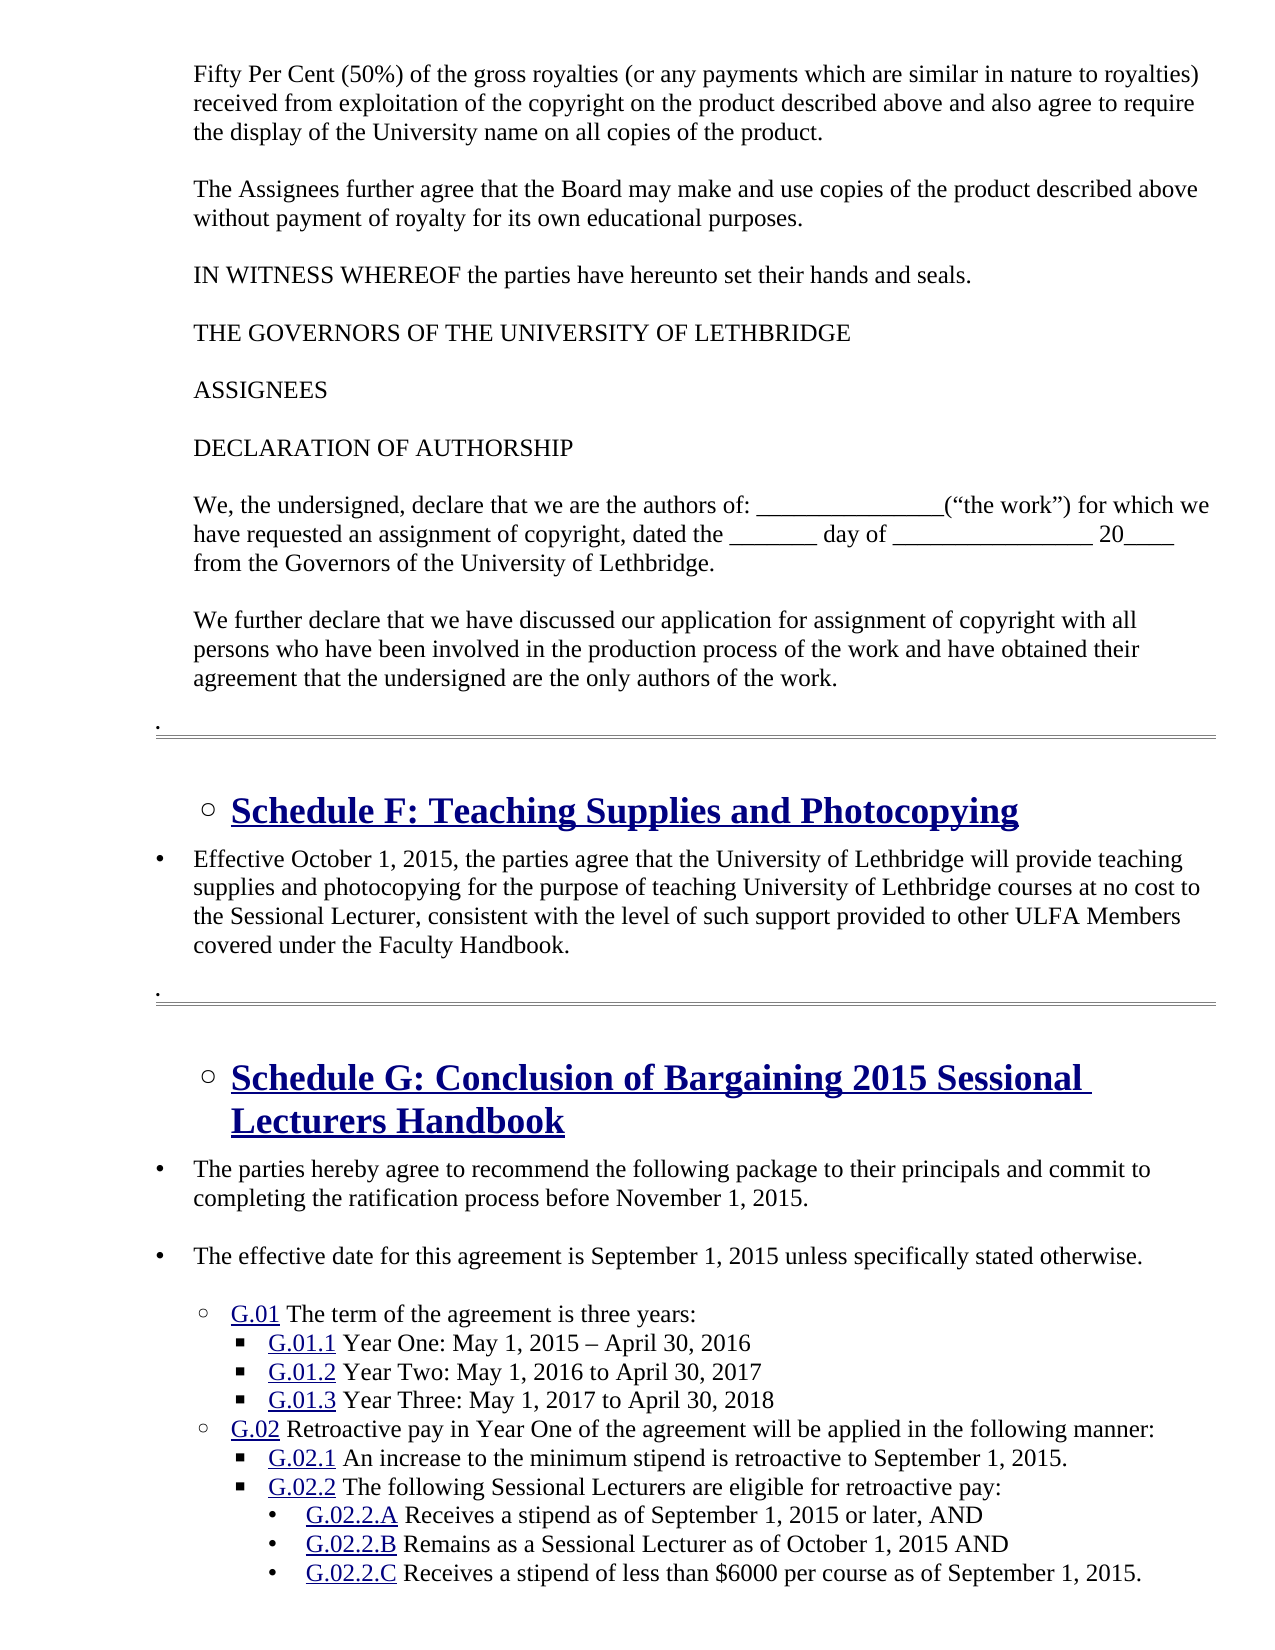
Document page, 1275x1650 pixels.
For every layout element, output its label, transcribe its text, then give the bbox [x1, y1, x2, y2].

list Fifty Per Cent (50%) of the gross royalties (or any payments which are similar in nature to royalties) received from exploitation of the copyright on the product described above and also agree to require the display of the University name on all copies of the product. The Assignees further agree that the Board may make and use copies of the product described above without payment of royalty for its own educational purposes. IN WITNESS WHEREOF the parties have hereunto set their hands and seals. THE GOVERNORS OF THE UNIVERSITY OF LETHBRIDGE ASSIGNEES DECLARATION OF AUTHORSHIP We, the undersigned, declare that we are the authors of: _______________(“the work”) for which we have requested an assignment of copyright, dated the _______ day of ________________ 20____ from the Governors of the University of Lethbridge. We further declare that we have discussed our application for assignment of copyright with all persons who have been involved in the production process of the work and have obtained their agreement that the undersigned are the only authors of the work. [156, 59, 1216, 692]
list G.02.2.B Remains as a Sessional Lecturer as of October 1, 2015 AND [268, 1529, 1216, 1558]
list G.01.3 Year Three: May 1, 2017 to April 30, 2018 [231, 1385, 1216, 1414]
list G.02.2.C Receives a stipend of less than $6000 per course as of September 1, 2015. [268, 1558, 1216, 1587]
list The parties hereby agree to recommend the following package to their principals and commit to completing the ratification process before November 1, 2015. [156, 1154, 1216, 1211]
list Effective October 1, 2015, the parties agree that the University of Lethbridge will provide teaching supplies and photocopying for the purpose of teaching University of Lethbridge courses at no cost to the Sessional Lecturer, consistent with the level of such support provided to other ULFA Members covered under the Faculty Handbook. [156, 844, 1216, 959]
subtitle Schedule F: Teaching Supplies and Photocopying [193, 788, 1216, 831]
list G.02.2 The following Sessional Lecturers are eligible for retroactive pay: [231, 1472, 1216, 1500]
list G.02 Retroactive pay in Year One of the agreement will be applied in the following manner: [193, 1414, 1216, 1443]
list G.02.1 An increase to the minimum stipend is retroactive to September 1, 2015. [231, 1443, 1216, 1472]
list G.01 The term of the agreement is three years: [193, 1299, 1216, 1328]
list G.01.2 Year Two: May 1, 2016 to April 30, 2017 [231, 1357, 1216, 1385]
subtitle Schedule G: Conclusion of Bargaining 2015 Sessional Lecturers Handbook [193, 1055, 1216, 1141]
list G.01.1 Year One: May 1, 2015 – April 30, 2016 [231, 1328, 1216, 1357]
list G.02.2.A Receives a stipend as of September 1, 2015 or later, AND [268, 1500, 1216, 1529]
list The effective date for this agreement is September 1, 2015 unless specifically stated otherwise. [156, 1241, 1216, 1269]
